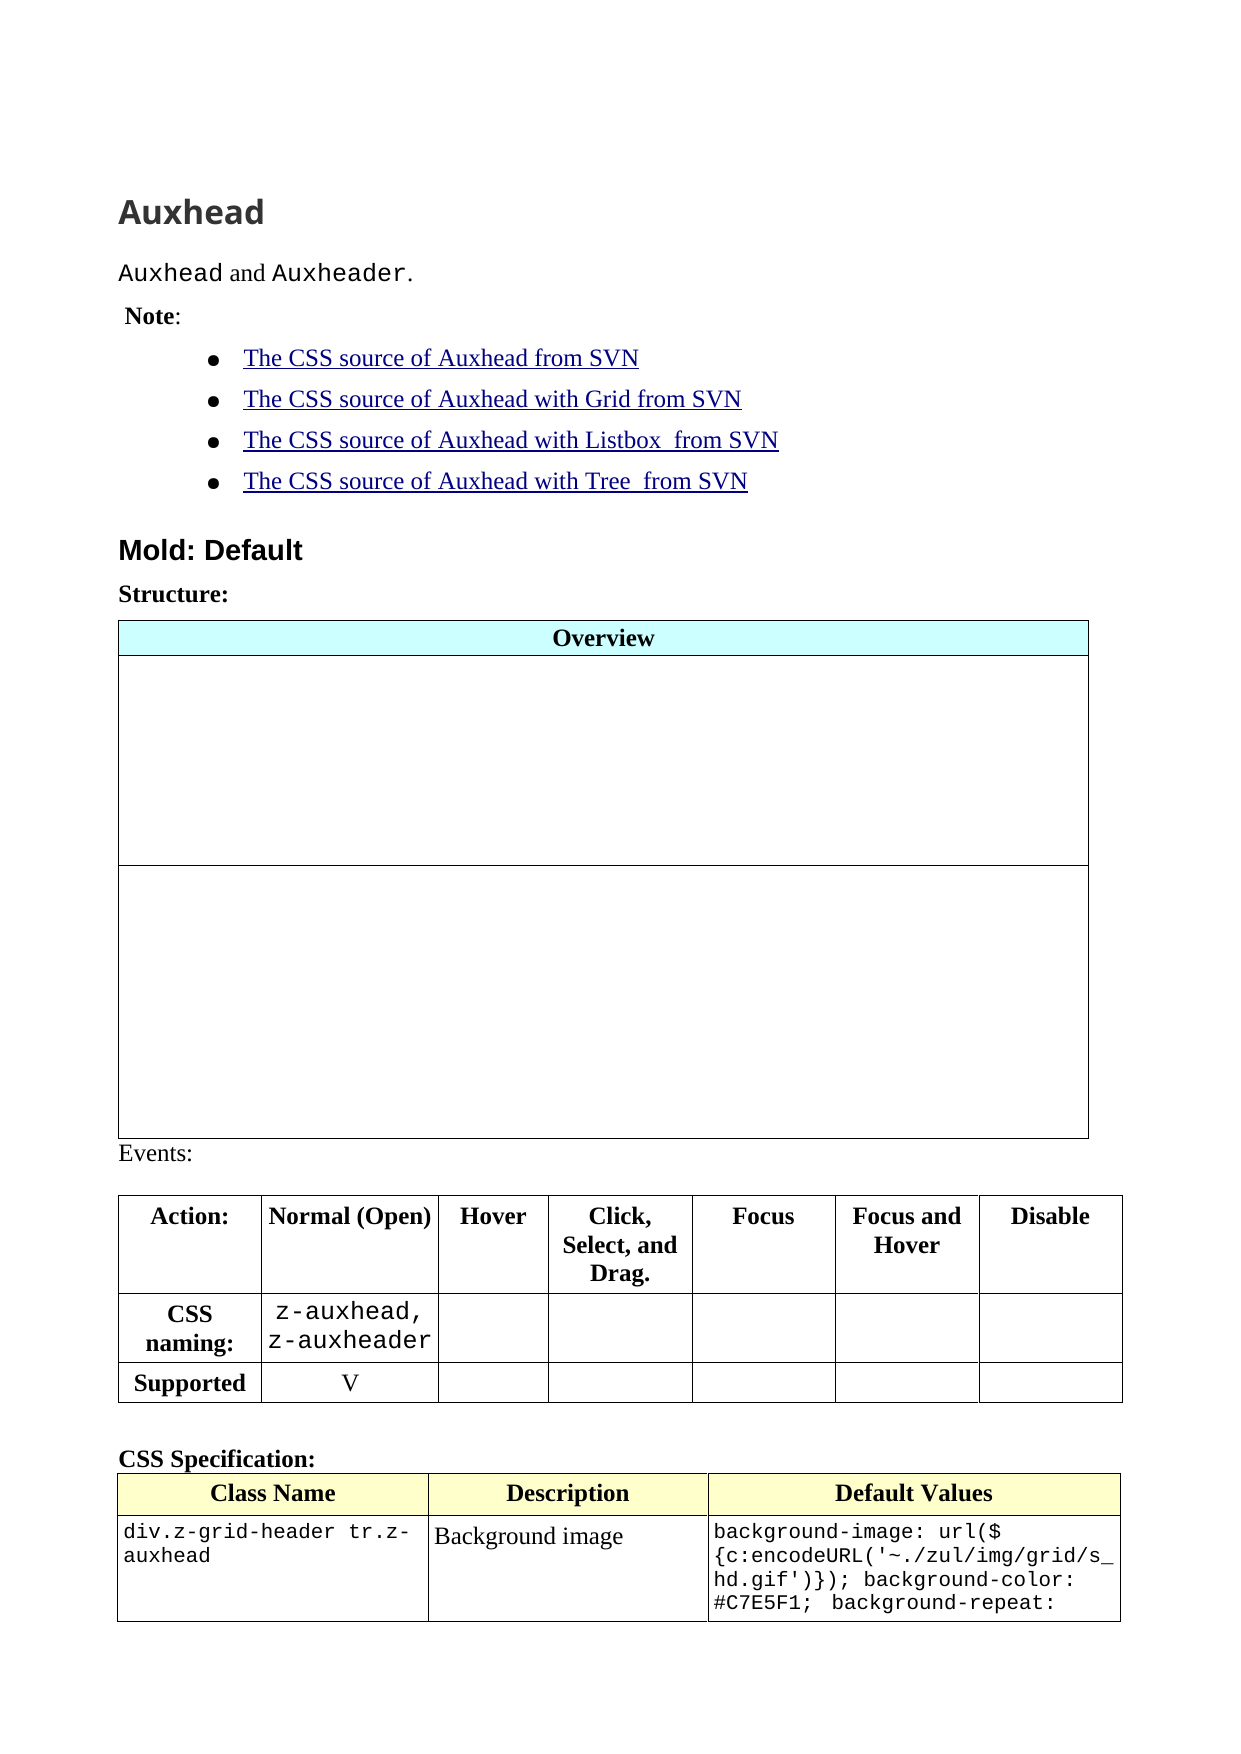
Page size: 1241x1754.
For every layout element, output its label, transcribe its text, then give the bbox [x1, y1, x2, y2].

table_header Description [429, 1474, 707, 1515]
text CSS Specification: [118, 1444, 1122, 1472]
list The CSS source of Auxhead from SVN [236, 343, 1122, 371]
table_header Disable [980, 1196, 1122, 1293]
subtitle Auxhead [118, 189, 1122, 234]
table_header Overview [119, 621, 1088, 655]
subtitle Mold: Default [118, 533, 1122, 566]
table_cell background-image: url(${c:encodeURL('~./zul/img/grid/s_hd.gif')}); background-color: #C7E5F1; background-repeat: [709, 1516, 1120, 1621]
table_cell [549, 1363, 692, 1402]
table_cell Supported [119, 1363, 261, 1402]
table_cell [439, 1363, 548, 1402]
table_header Click, Select, and Drag. [549, 1196, 692, 1293]
table_cell z-auxhead, z-auxheader [262, 1294, 438, 1362]
text Events: [118, 1138, 1122, 1195]
table_cell [980, 1294, 1122, 1362]
table_cell [119, 656, 1088, 865]
table_header Hover [439, 1196, 548, 1293]
table_cell [693, 1363, 835, 1402]
table_header Focus [693, 1196, 835, 1293]
table_cell V [262, 1363, 438, 1402]
table_cell div.z-grid-header tr.z-auxhead [118, 1516, 428, 1621]
table_header Default Values [709, 1474, 1120, 1515]
table_cell [836, 1294, 978, 1362]
table_cell [439, 1294, 548, 1362]
table_header Class Name [118, 1474, 428, 1515]
text Structure: [118, 579, 1122, 607]
table_cell [549, 1294, 692, 1362]
table_cell Background image [429, 1516, 707, 1621]
table_cell CSS naming: [119, 1294, 261, 1362]
table_header Action: [119, 1196, 261, 1293]
table_cell [980, 1363, 1122, 1402]
table_cell [693, 1294, 835, 1362]
list The CSS source of Auxhead with Listbox from SVN [236, 425, 1122, 454]
text Auxhead and Auxheader. [118, 258, 1122, 289]
list The CSS source of Auxhead with Tree from SVN [236, 466, 1122, 495]
list The CSS source of Auxhead with Grid from SVN [236, 384, 1122, 413]
table_cell [836, 1363, 978, 1402]
table_header Normal (Open) [262, 1196, 438, 1293]
text Note: [118, 301, 1122, 330]
table_header Focus and Hover [836, 1196, 978, 1293]
table_cell [119, 866, 1088, 1138]
